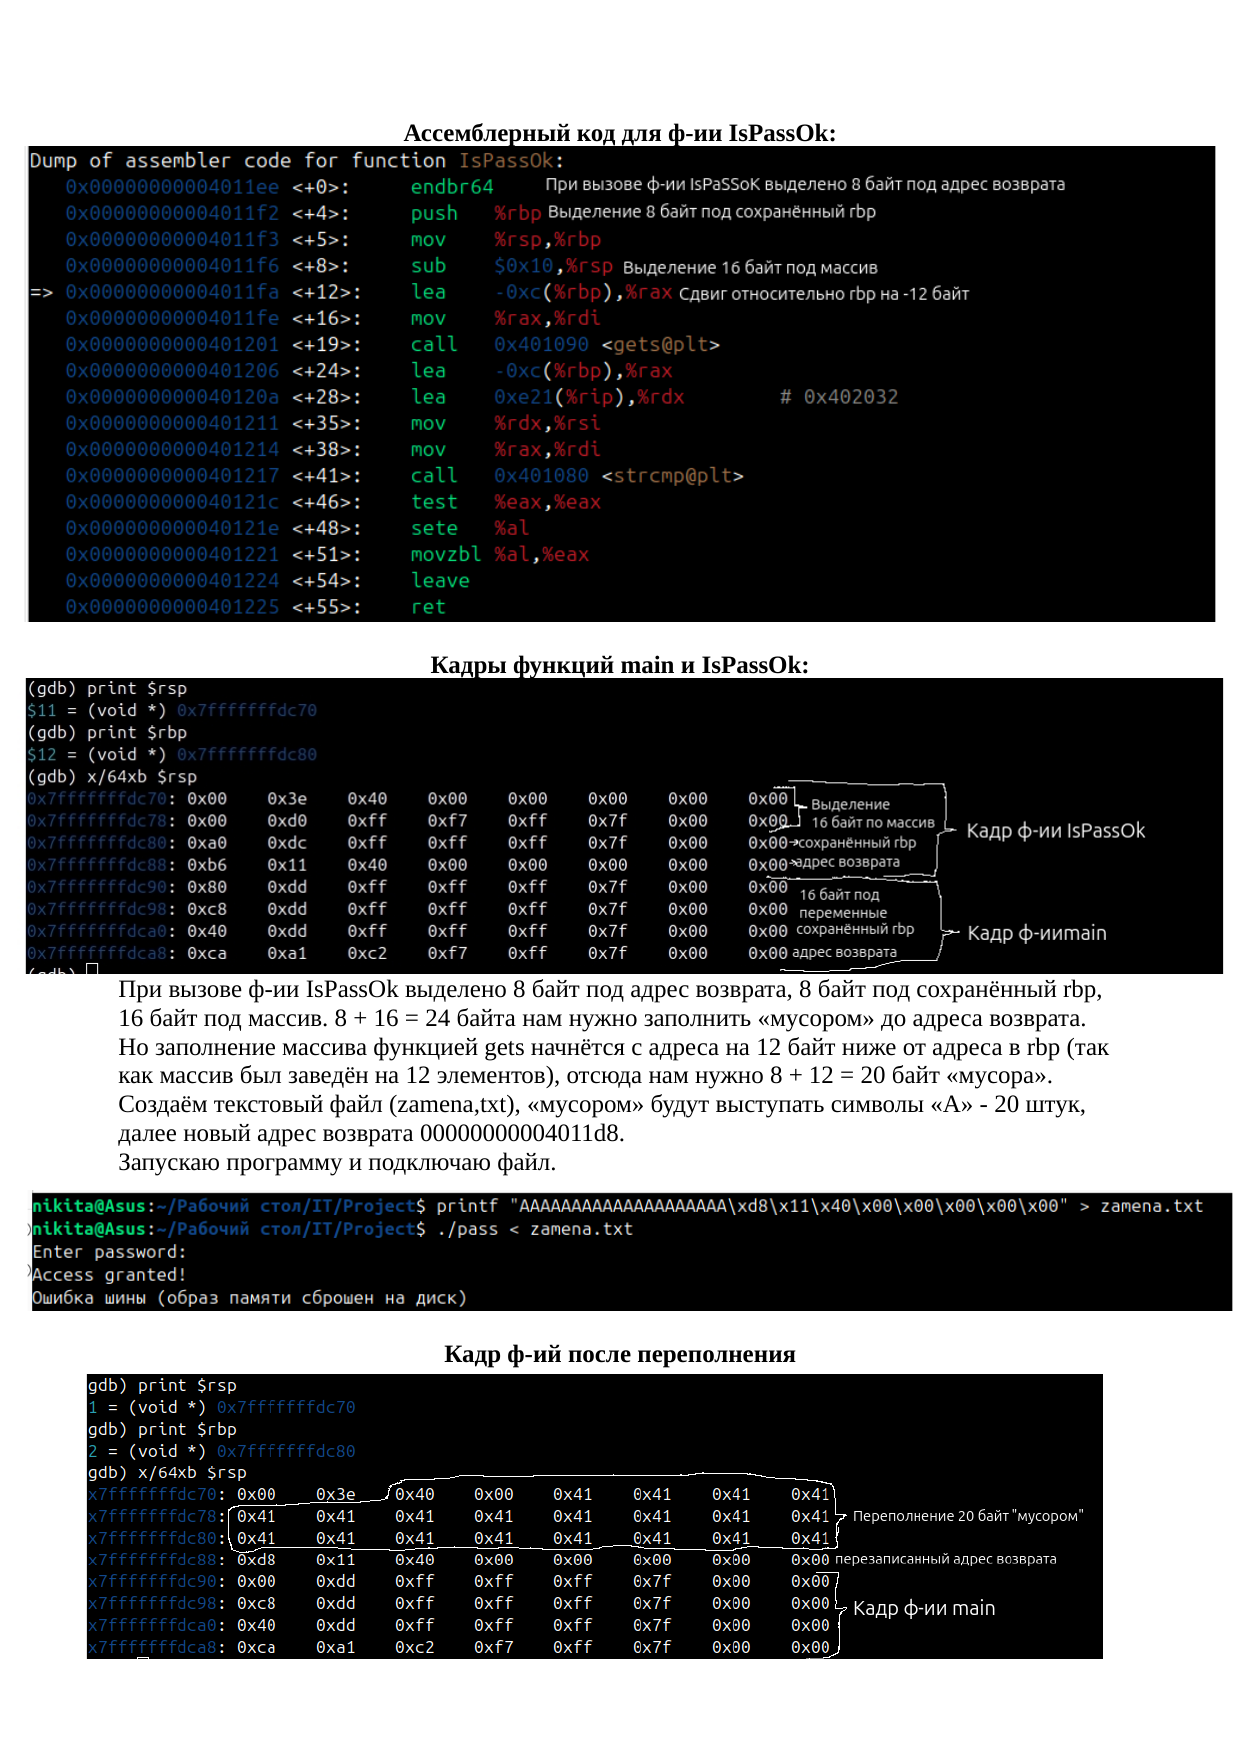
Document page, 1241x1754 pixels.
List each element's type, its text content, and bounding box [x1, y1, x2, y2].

picture [24, 146, 1216, 622]
text При вызове ф-ии IsPassOk выделено 8 байт под адрес возврата, 8 байт под сохранённый rbp, 16 байт под массив. 8 + 16 = 24 байта нам нужно заполнить «мусором» до адреса возврата. Но заполнение массива функцией gets начнётся с адреса на 12 байт ниже от адреса в rbp (так как массив был заведён на 12 элементов), отсюда нам нужно 8 + 12 = 20 байт «мусора». [118, 974, 1122, 1089]
text Кадры функций main и IsPassOk: [118, 650, 1122, 678]
text Кадр ф-ий после переполнения [118, 1339, 1122, 1368]
picture [17, 678, 1224, 974]
text Ассемблерный код для ф-ии IsPassOk: [118, 118, 1122, 146]
picture [27, 1190, 1233, 1311]
text Создаём текстовый файл (zamena,txt), «мусором» будут выступать символы «А» - 20 штук, далее новый адрес возврата 00000000004011d8. Запускаю программу и подключаю файл. [118, 1089, 1122, 1175]
picture [86, 1374, 1103, 1659]
